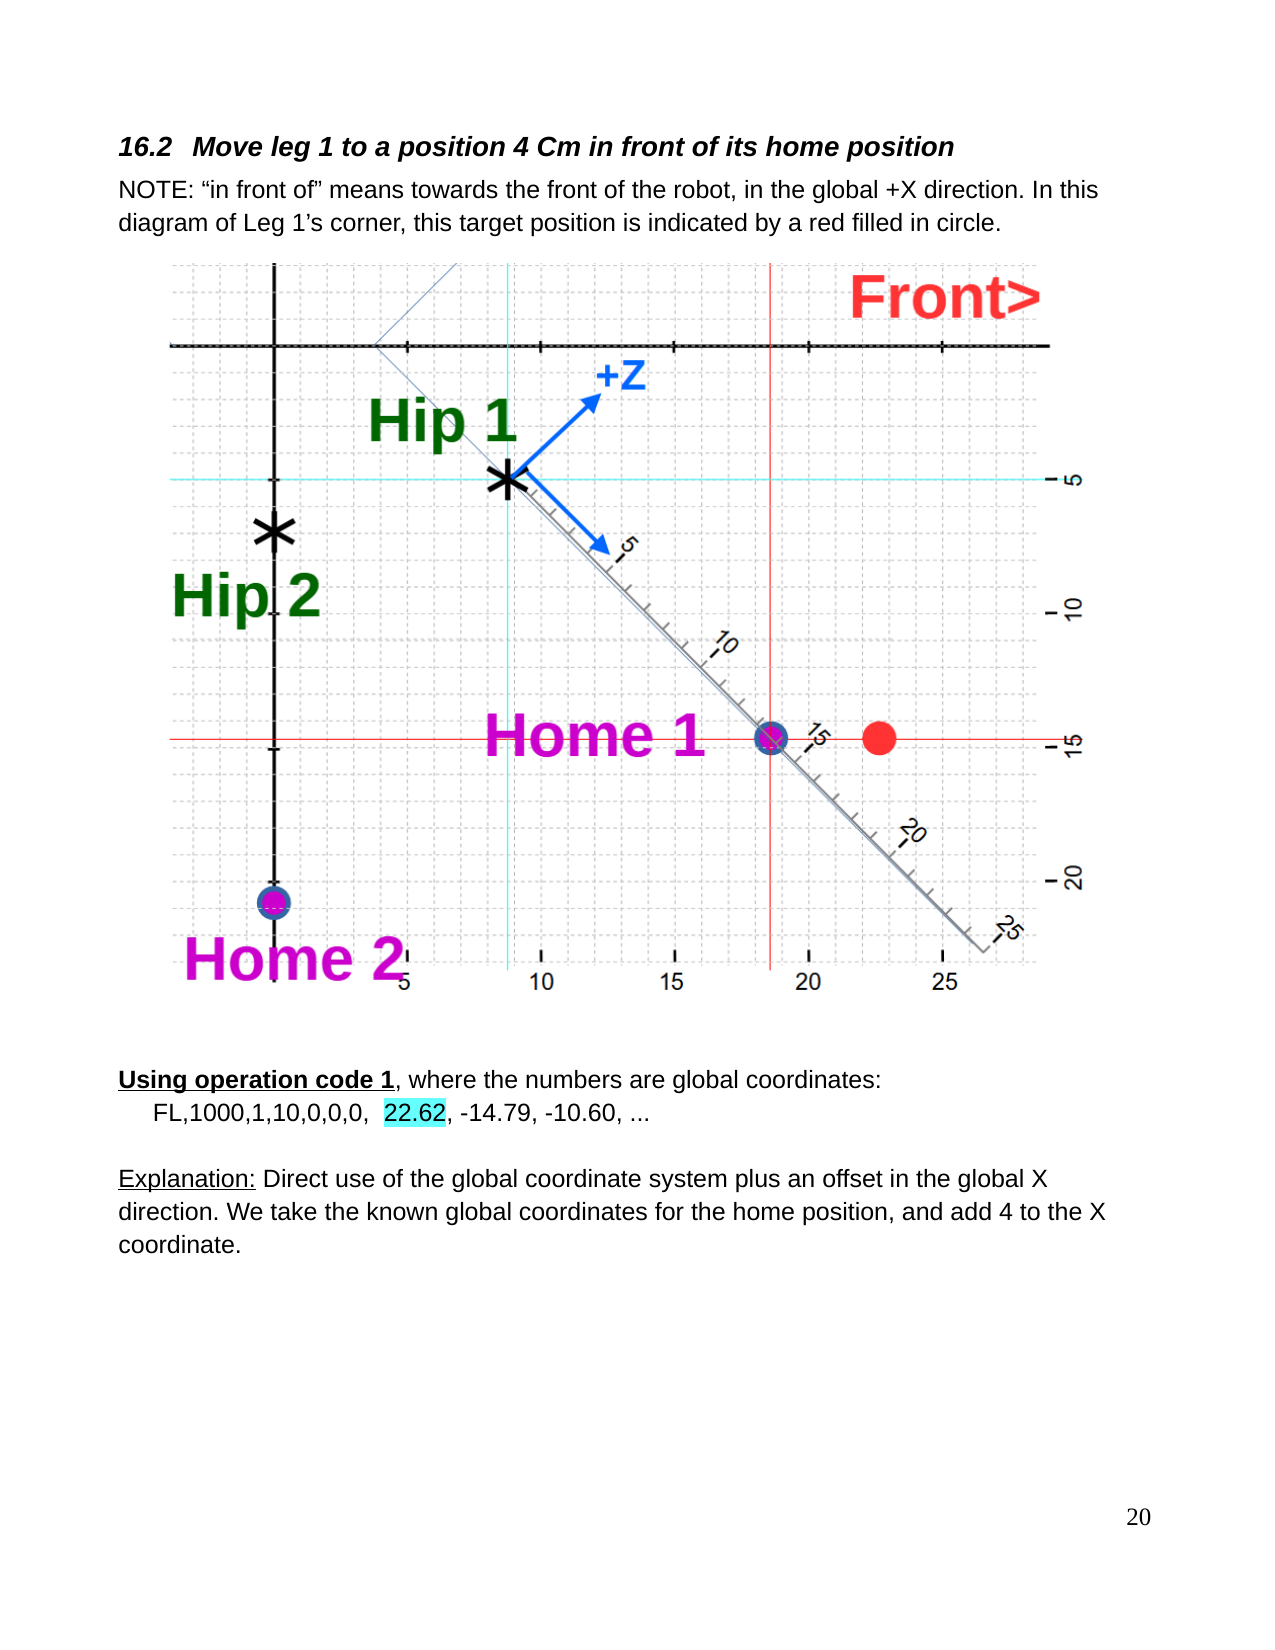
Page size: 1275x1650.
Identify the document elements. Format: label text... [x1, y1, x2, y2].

picture [169, 263, 1116, 998]
subtitle Move leg 1 to a position 4 Cm in front of its home position [118, 131, 1151, 162]
text NOTE: “in front of” means towards the front of the robot, in the global +X direction. In this diagram of Leg 1’s corner, this target position is indicated by a red filled in circle. [118, 175, 1151, 237]
text Using operation code 1, where the numbers are global coordinates: FL,1000,1,10,0,0,0, 22.62, -14.79, -10.60, ... Explanation: Direct use of the global coordinate system plus an offset in the global X direction. We take the known global coordinates for the home position, and add 4 to the X coordinate. [118, 1065, 1151, 1292]
